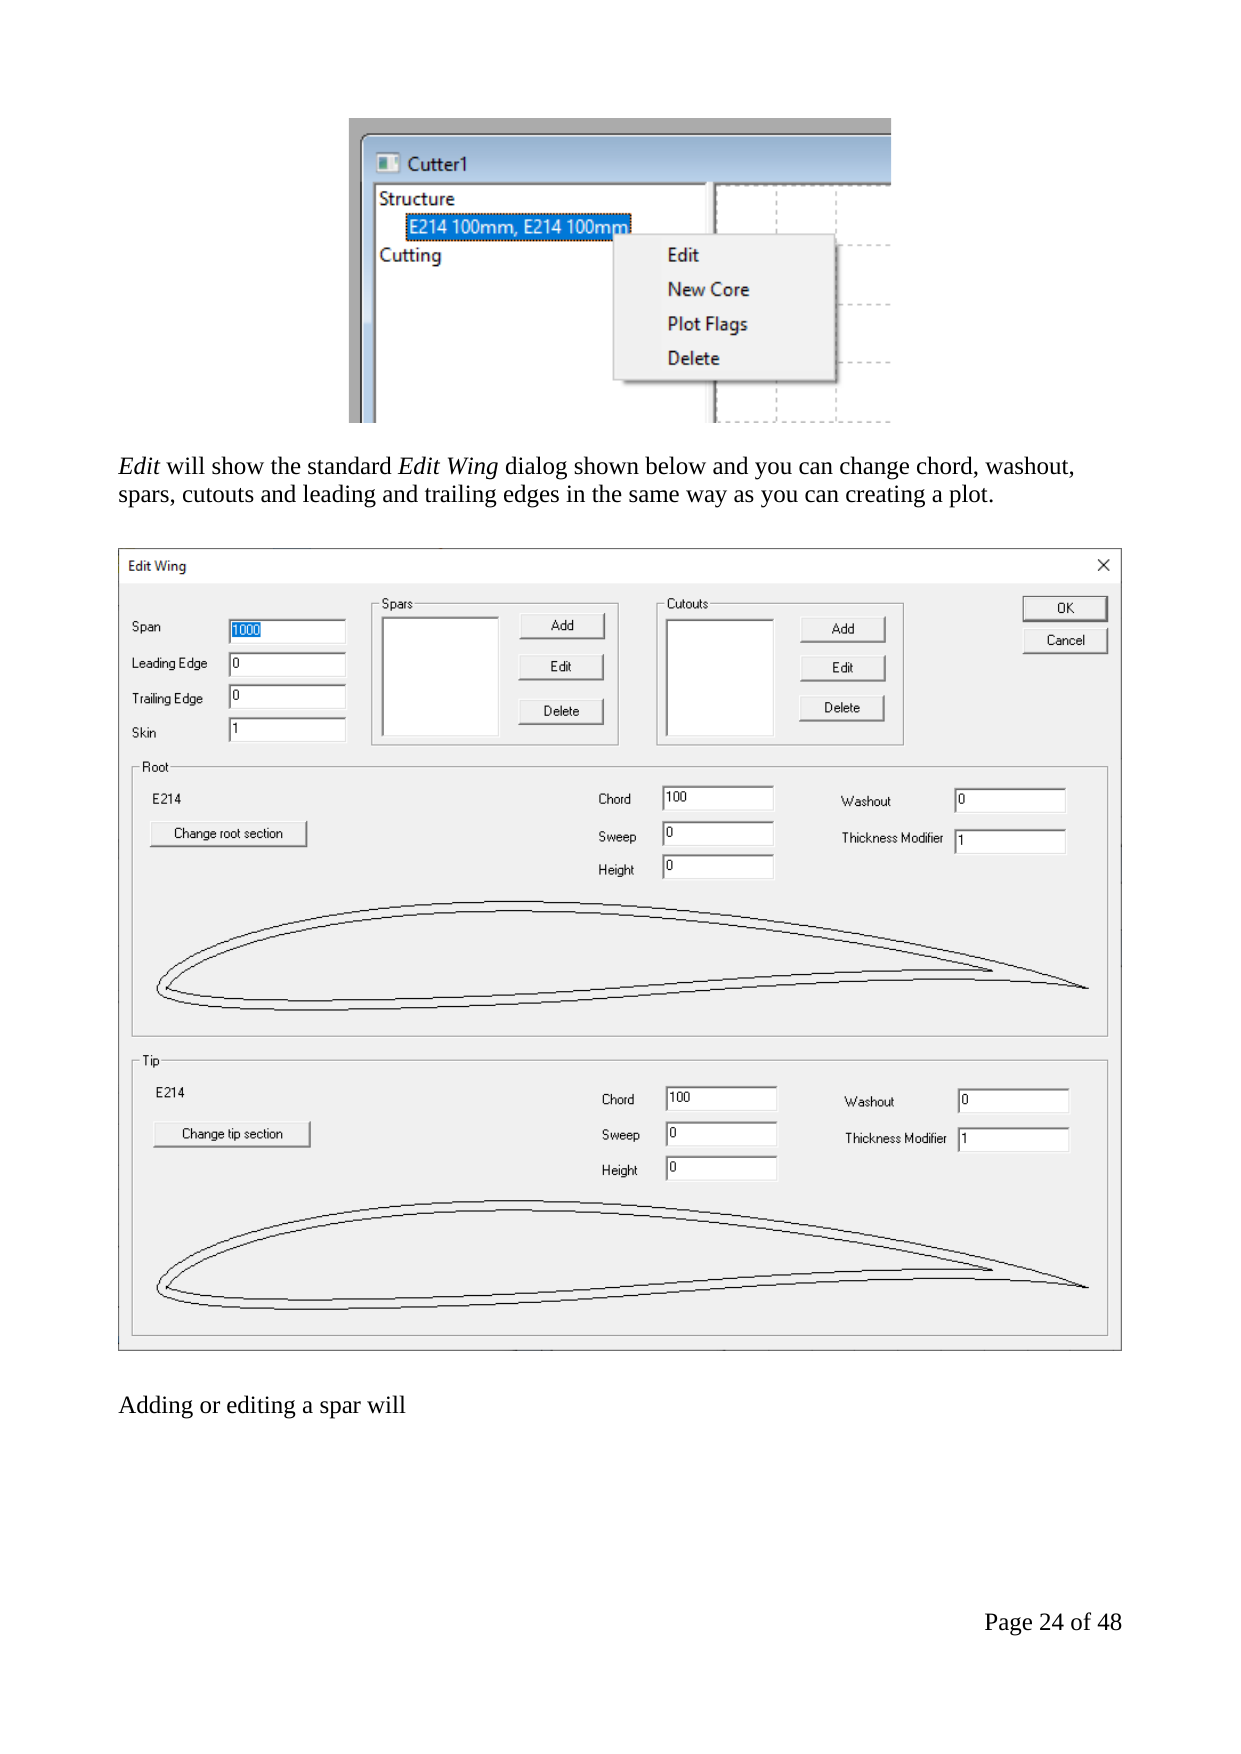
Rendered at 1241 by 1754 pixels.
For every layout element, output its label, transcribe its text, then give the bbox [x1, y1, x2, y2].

text Edit will show the standard Edit Wing dialog shown below and you can change chord, washout, spars, cutouts and leading and trailing edges in the same way as you can creating a plot. [118, 118, 1122, 508]
text Adding or editing a spar will [118, 1391, 1122, 1419]
picture [348, 118, 892, 423]
picture [118, 548, 1122, 1351]
